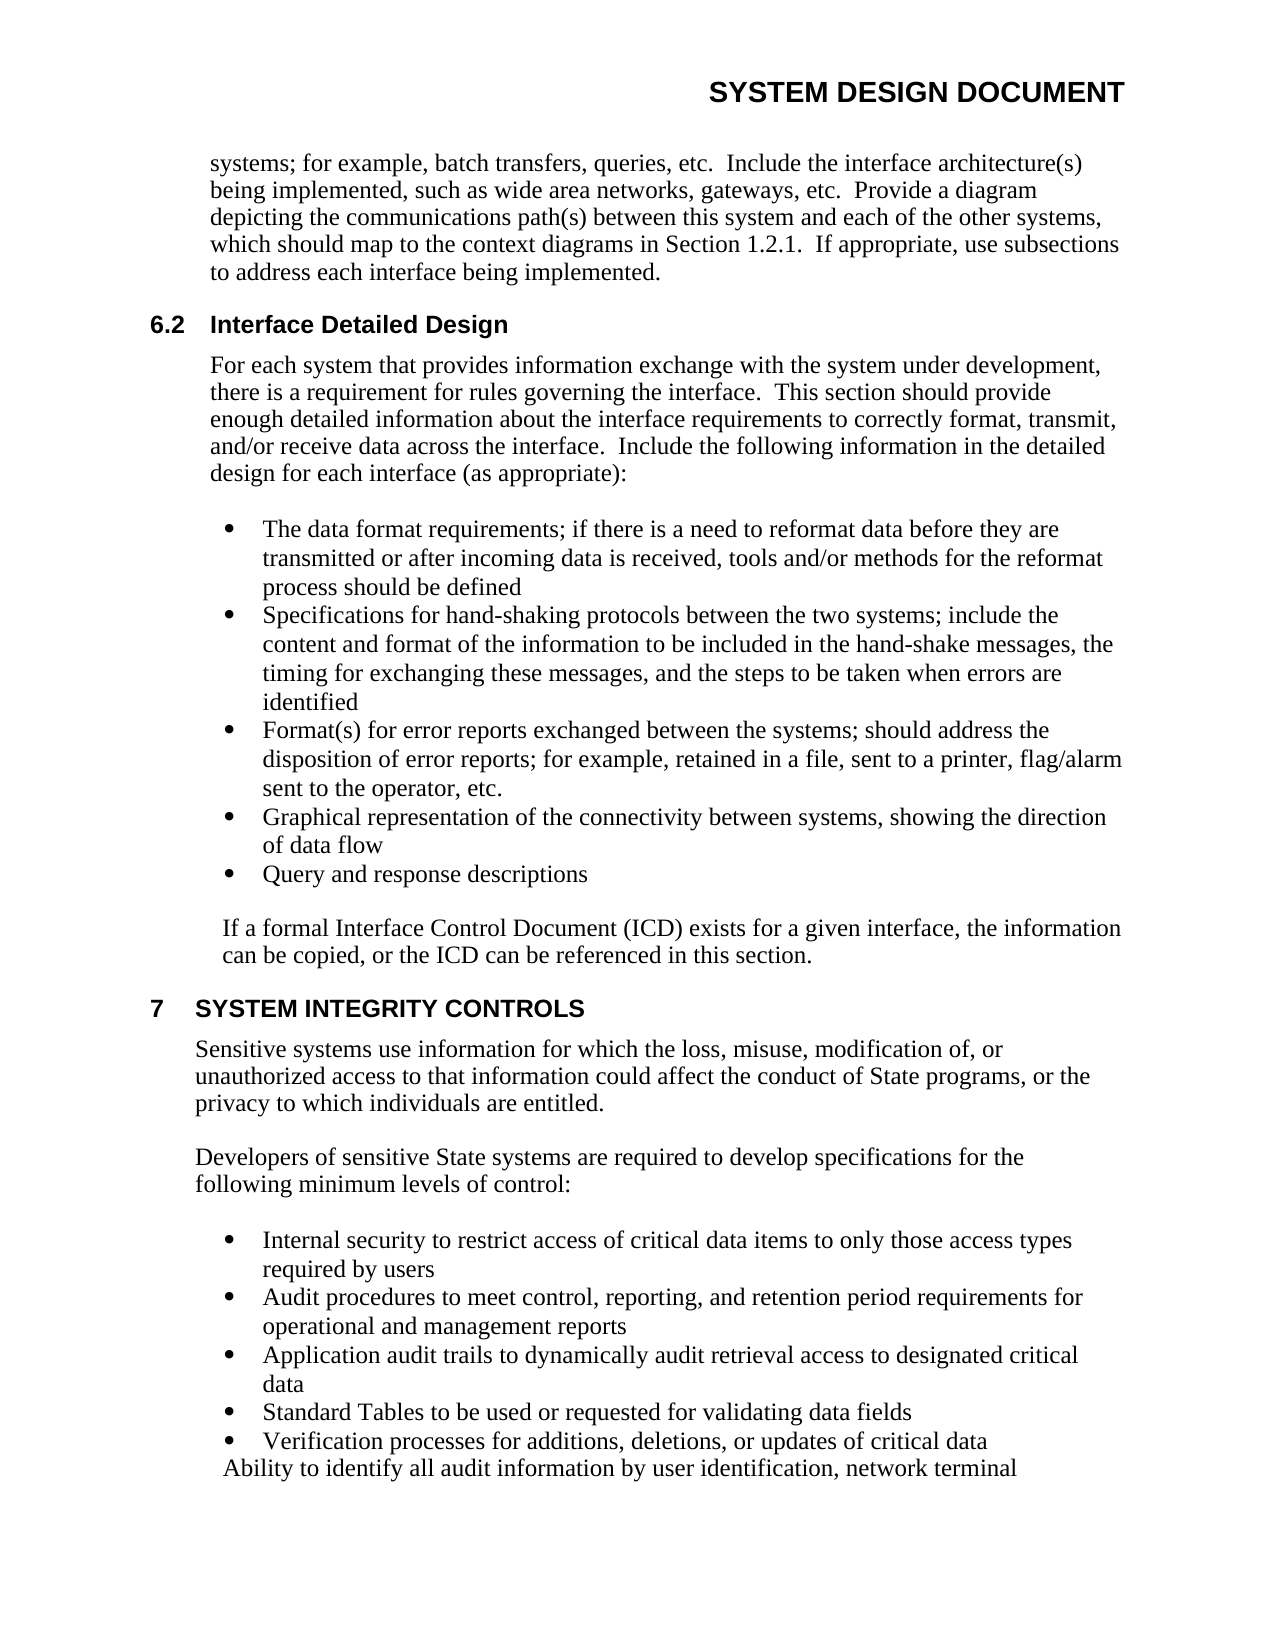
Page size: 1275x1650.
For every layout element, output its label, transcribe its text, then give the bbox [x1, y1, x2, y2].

list Standard Tables to be used or requested for validating data fields [225, 1397, 1125, 1426]
list Query and response descriptions [225, 859, 1125, 888]
text If a formal Interface Control Document (ICD) exists for a given interface, the information can be copied, or the ICD can be referenced in this section. [222, 915, 1125, 969]
list Graphical representation of the connectivity between systems, showing the direction of data flow [225, 802, 1125, 859]
text Ability to identify all audit information by user identification, network terminal [223, 1455, 1125, 1482]
text systems; for example, batch transfers, queries, etc. Include the interface architecture(s) being implemented, such as wide area networks, gateways, etc. Provide a diagram depicting the communications path(s) between this system and each of the other systems, which should map to the context diagrams in Section 1.2.1. If appropriate, use subsections to address each interface being implemented. [210, 150, 1125, 285]
text Developers of sensitive State systems are required to develop specifications for the following minimum levels of control: [195, 1144, 1125, 1198]
list Verification processes for additions, deletions, or updates of critical data [225, 1426, 1125, 1455]
text Sensitive systems use information for which the loss, misuse, modification of, or unauthorized access to that information could affect the conduct of State programs, or the privacy to which individuals are entitled. [195, 1035, 1125, 1117]
list Format(s) for error reports exchanged between the systems; should address the disposition of error reports; for example, retained in a file, sent to a printer, flag/alarm sent to the operator, etc. [225, 715, 1125, 802]
list Specifications for hand-shaking protocols between the two systems; include the content and format of the information to be included in the hand-shake messages, the timing for exchanging these messages, and the steps to be taken when errors are identified [225, 600, 1125, 715]
text For each system that provides information exchange with the system under development, there is a requirement for rules governing the interface. This section should provide enough detailed information about the interface requirements to correctly format, transmit, and/or receive data across the interface. Include the following information in the detailed design for each interface (as appropriate): [210, 352, 1125, 487]
list Application audit trails to dynamically audit retrieval access to designated critical data [225, 1340, 1125, 1397]
subtitle Interface Detailed Design [150, 310, 1125, 339]
list Audit procedures to meet control, reporting, and retention period requirements for operational and management reports [225, 1282, 1125, 1340]
subtitle SYSTEM INTEGRITY CONTROLS [150, 994, 1125, 1023]
list The data format requirements; if there is a need to reformat data before they are transmitted or after incoming data is received, tools and/or methods for the reformat process should be defined [225, 514, 1125, 600]
list Internal security to restrict access of critical data items to only those access types required by users [225, 1225, 1125, 1282]
